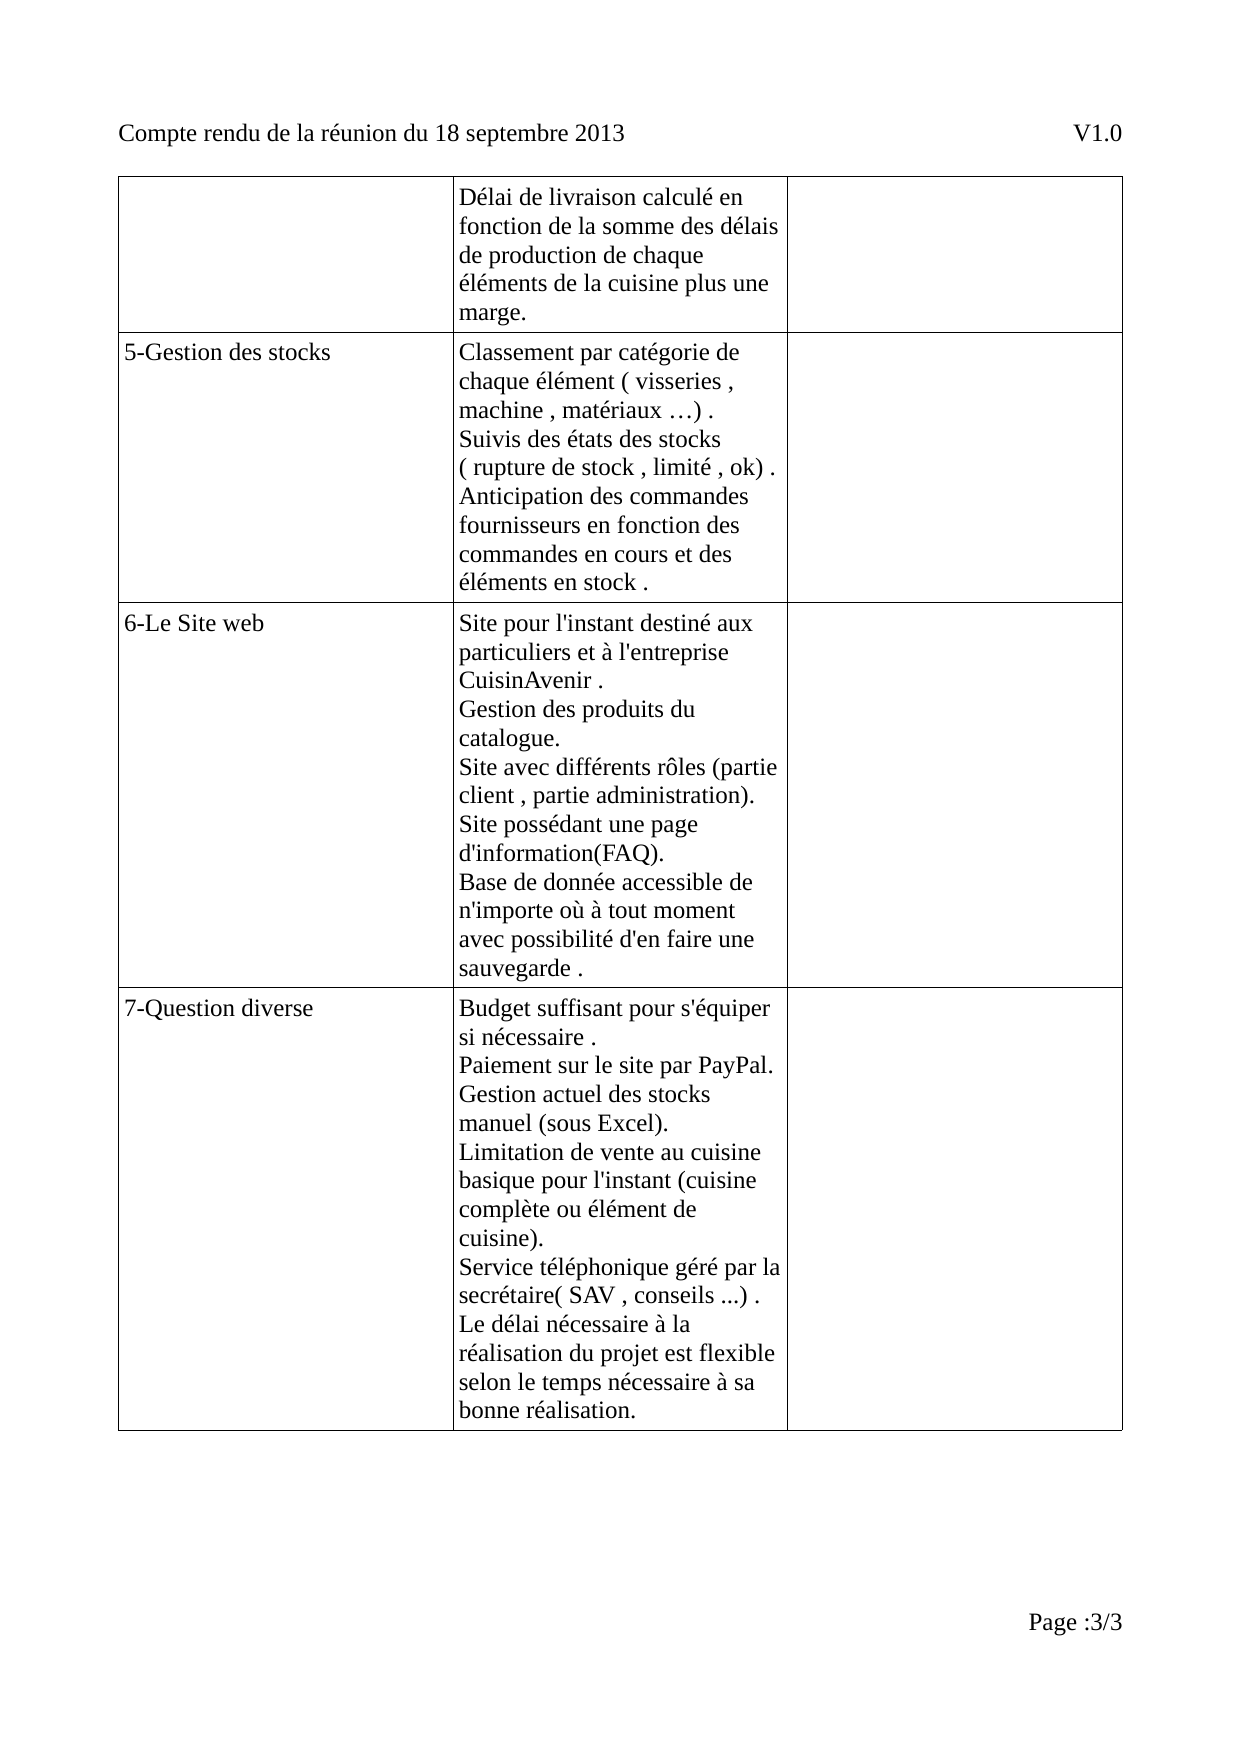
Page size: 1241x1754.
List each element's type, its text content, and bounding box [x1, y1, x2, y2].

table_cell [788, 177, 1122, 332]
table_cell [119, 177, 453, 332]
table_cell Délai de livraison calculé en fonction de la somme des délais de production de chaque éléments de la cuisine plus une marge. [454, 177, 787, 332]
table_cell 7-Question diverse [119, 988, 453, 1430]
table_cell [788, 603, 1122, 987]
table_cell Classement par catégorie de chaque élément ( visseries , machine , matériaux …) . Suivis des états des stocks ( rupture de stock , limité , ok) . Anticipation des commandes fournisseurs en fonction des commandes en cours et des éléments en stock . [454, 333, 787, 602]
table_cell 6-Le Site web [119, 603, 453, 987]
table_cell [788, 333, 1122, 602]
table_cell 5-Gestion des stocks [119, 333, 453, 602]
table_cell Site pour l'instant destiné aux particuliers et à l'entreprise CuisinAvenir . Gestion des produits du catalogue. Site avec différents rôles (partie client , partie administration). Site possédant une page d'information(FAQ). Base de donnée accessible de n'importe où à tout moment avec possibilité d'en faire une sauvegarde . [454, 603, 787, 987]
table_cell [788, 988, 1122, 1430]
table_cell Budget suffisant pour s'équiper si nécessaire . Paiement sur le site par PayPal. Gestion actuel des stocks manuel (sous Excel). Limitation de vente au cuisine basique pour l'instant (cuisine complète ou élément de cuisine). Service téléphonique géré par la secrétaire( SAV , conseils ...) . Le délai nécessaire à la réalisation du projet est flexible selon le temps nécessaire à sa bonne réalisation. [454, 988, 787, 1430]
